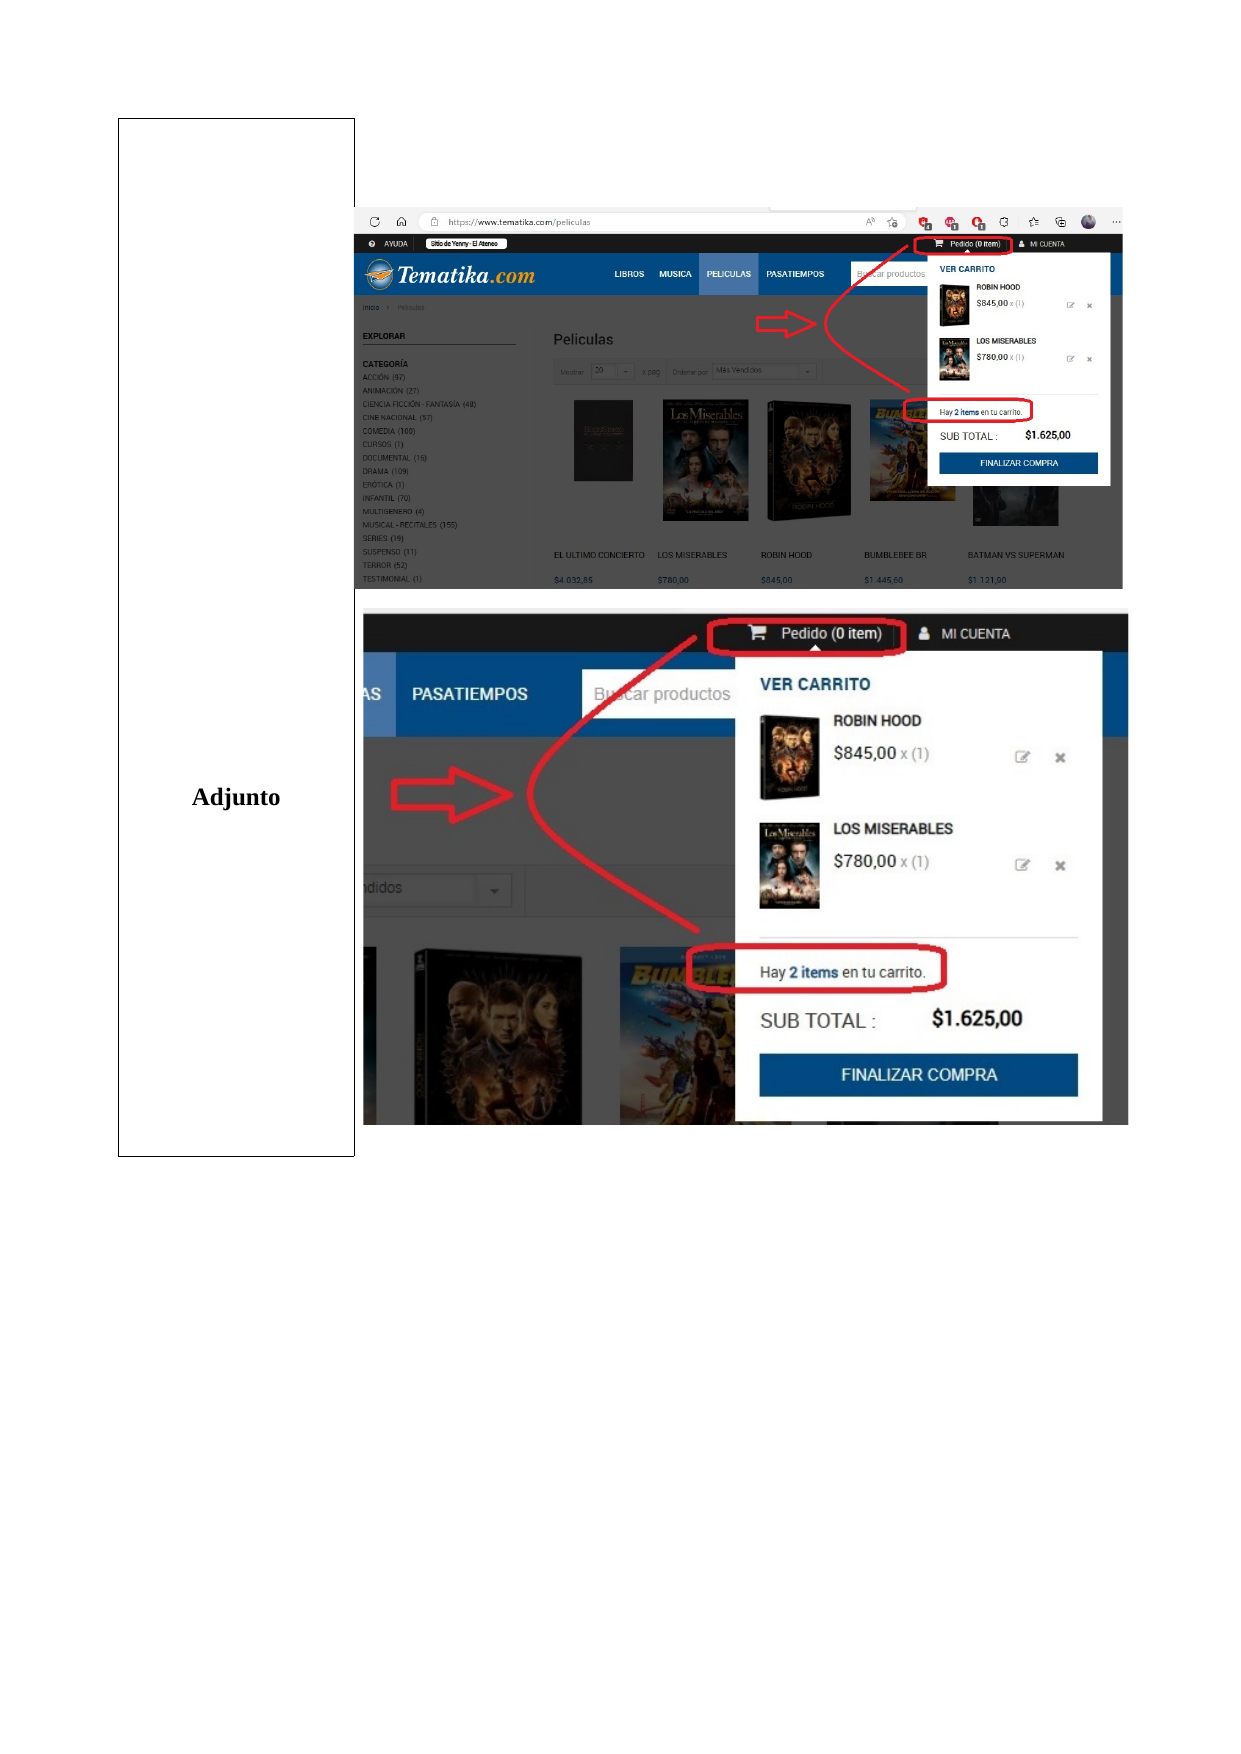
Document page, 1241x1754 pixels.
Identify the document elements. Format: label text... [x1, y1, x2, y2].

picture [353, 207, 1123, 589]
picture [363, 608, 1132, 1125]
table_cell Adjunto [119, 119, 354, 1156]
table_cell [355, 589, 1123, 1156]
table_cell [355, 118, 1123, 207]
